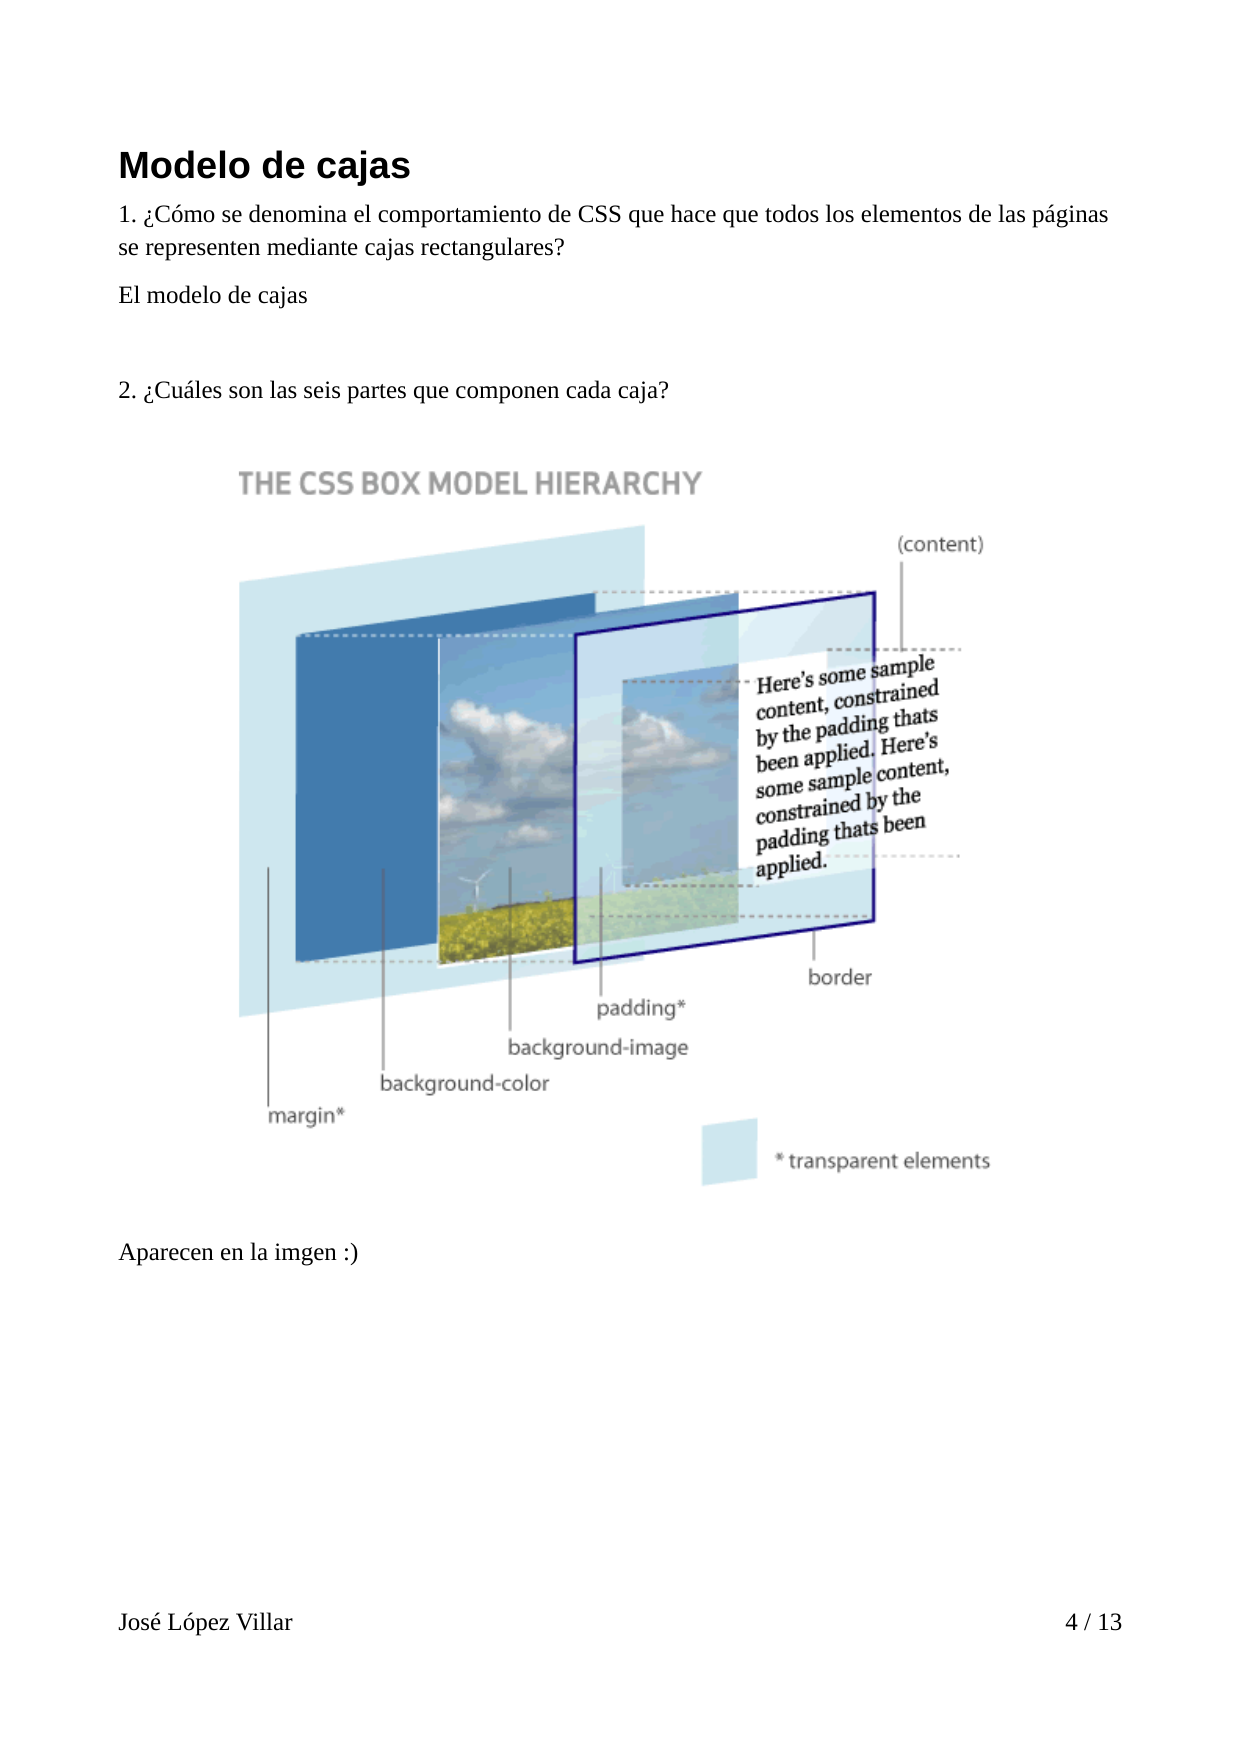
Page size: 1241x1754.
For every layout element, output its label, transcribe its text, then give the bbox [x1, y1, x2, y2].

text Aparecen en la imgen :) [118, 1237, 1122, 1265]
text 2. ¿Cuáles son las seis partes que componen cada caja? [118, 375, 1122, 404]
subtitle Modelo de cajas [118, 143, 1122, 187]
text 1. ¿Cómo se denomina el comportamiento de CSS que hace que todos los elementos de las páginas se representen mediante cajas rectangulares? [118, 199, 1122, 261]
text El modelo de cajas [118, 280, 1122, 309]
picture [238, 470, 1002, 1188]
